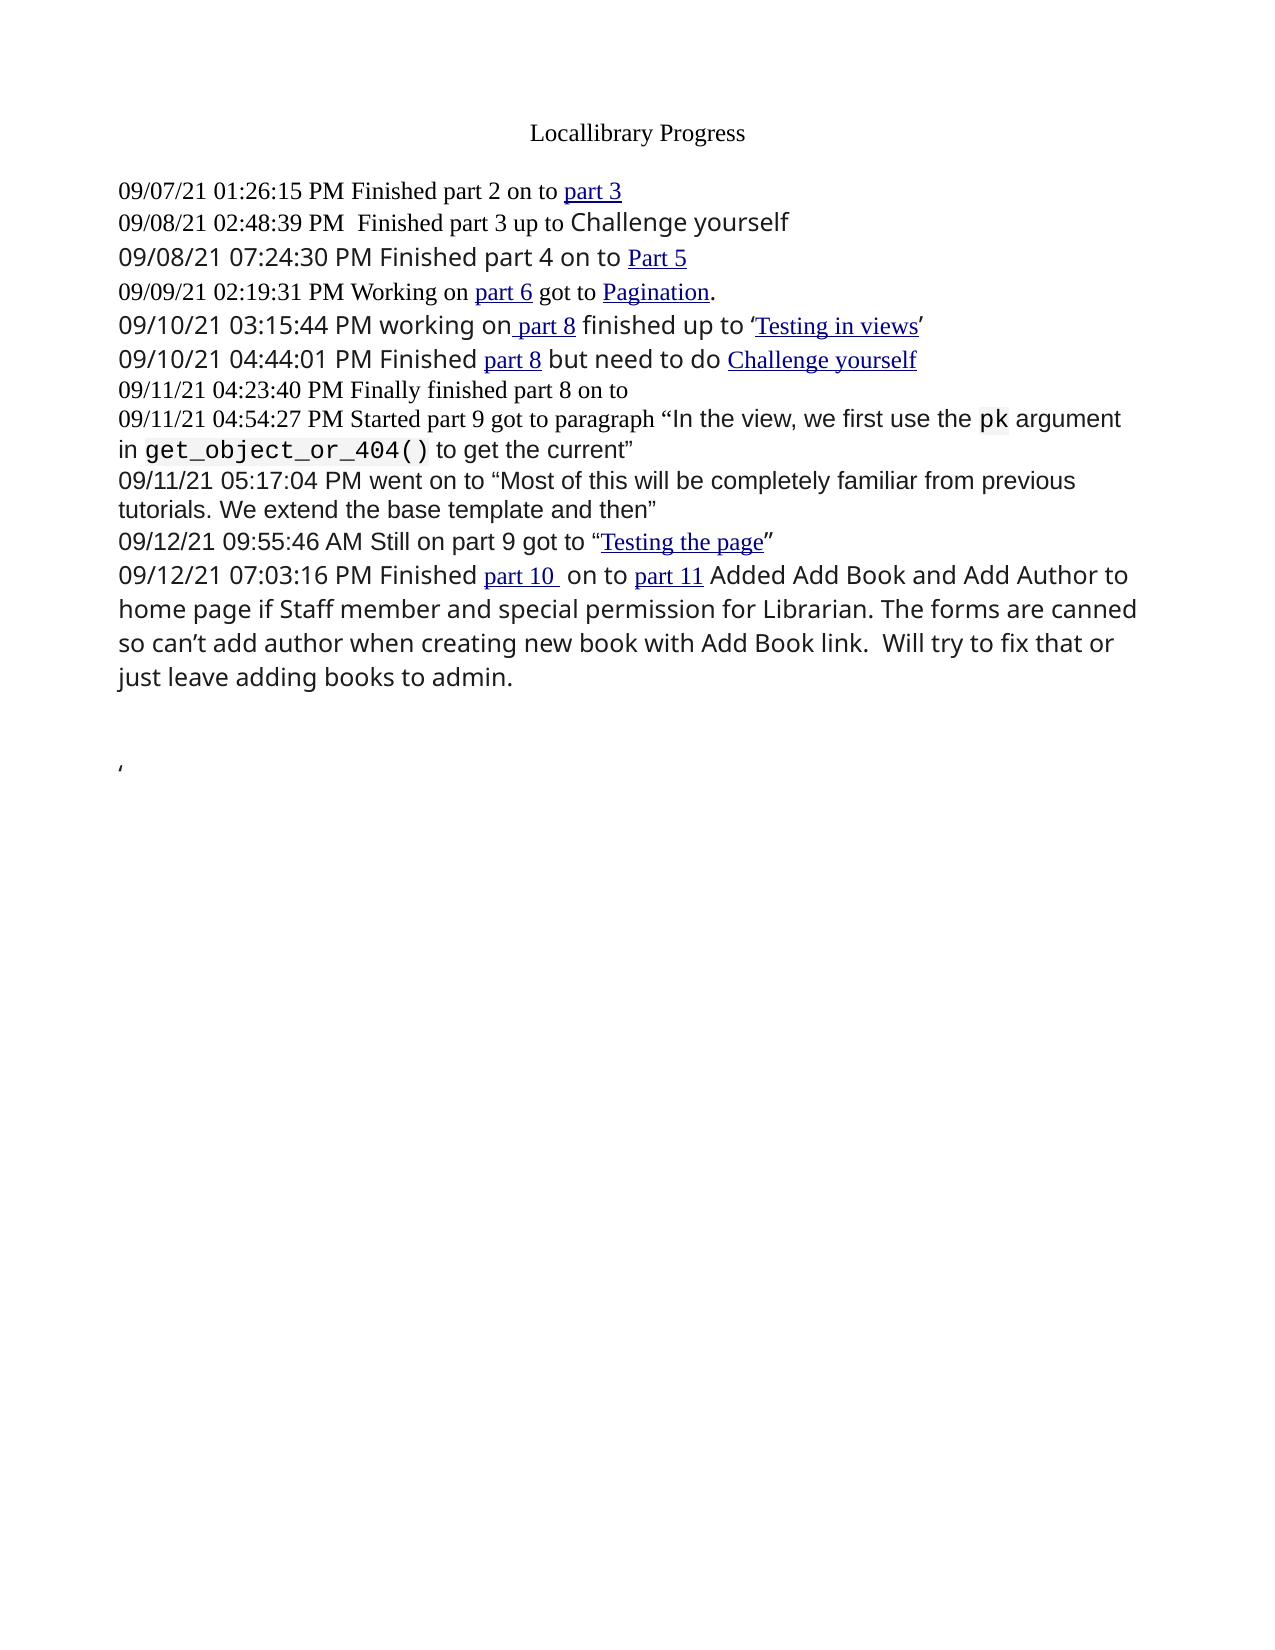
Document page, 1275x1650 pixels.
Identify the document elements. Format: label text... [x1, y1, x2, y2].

text 09/12/21 09:55:46 AM Still on part 9 got to “Testing the page” [118, 523, 1157, 558]
text 09/08/21 07:24:30 PM Finished part 4 on to Part 5 [118, 239, 1157, 273]
text ‘ [118, 757, 1157, 791]
text 09/11/21 04:54:27 PM Started part 9 got to paragraph “In the view, we first use the pk argument in get_object_or_404() to get the current” [118, 404, 1157, 466]
text 09/09/21 02:19:31 PM Working on part 6 got to Pagination. [118, 273, 1157, 307]
text 09/10/21 03:15:44 PM working on part 8 finished up to ‘Testing in views’ [118, 307, 1157, 341]
text 09/08/21 02:48:39 PM Finished part 3 up to Challenge yourself [118, 205, 1157, 239]
text 09/11/21 05:17:04 PM went on to “Most of this will be completely familiar from previous tutorials. We extend the base template and then” [118, 466, 1157, 523]
text 09/10/21 04:44:01 PM Finished part 8 but need to do Challenge yourself [118, 341, 1157, 375]
text 09/07/21 01:26:15 PM Finished part 2 on to part 3 [118, 176, 1157, 205]
text 09/11/21 04:23:40 PM Finally finished part 8 on to [118, 375, 1157, 404]
text 09/12/21 07:03:16 PM Finished part 10 on to part 11 Added Add Book and Add Author to home page if Staff member and special permission for Librarian. The forms are canned so can’t add author when creating new book with Add Book link. Will try to fix that or just leave adding books to admin. [118, 558, 1157, 694]
